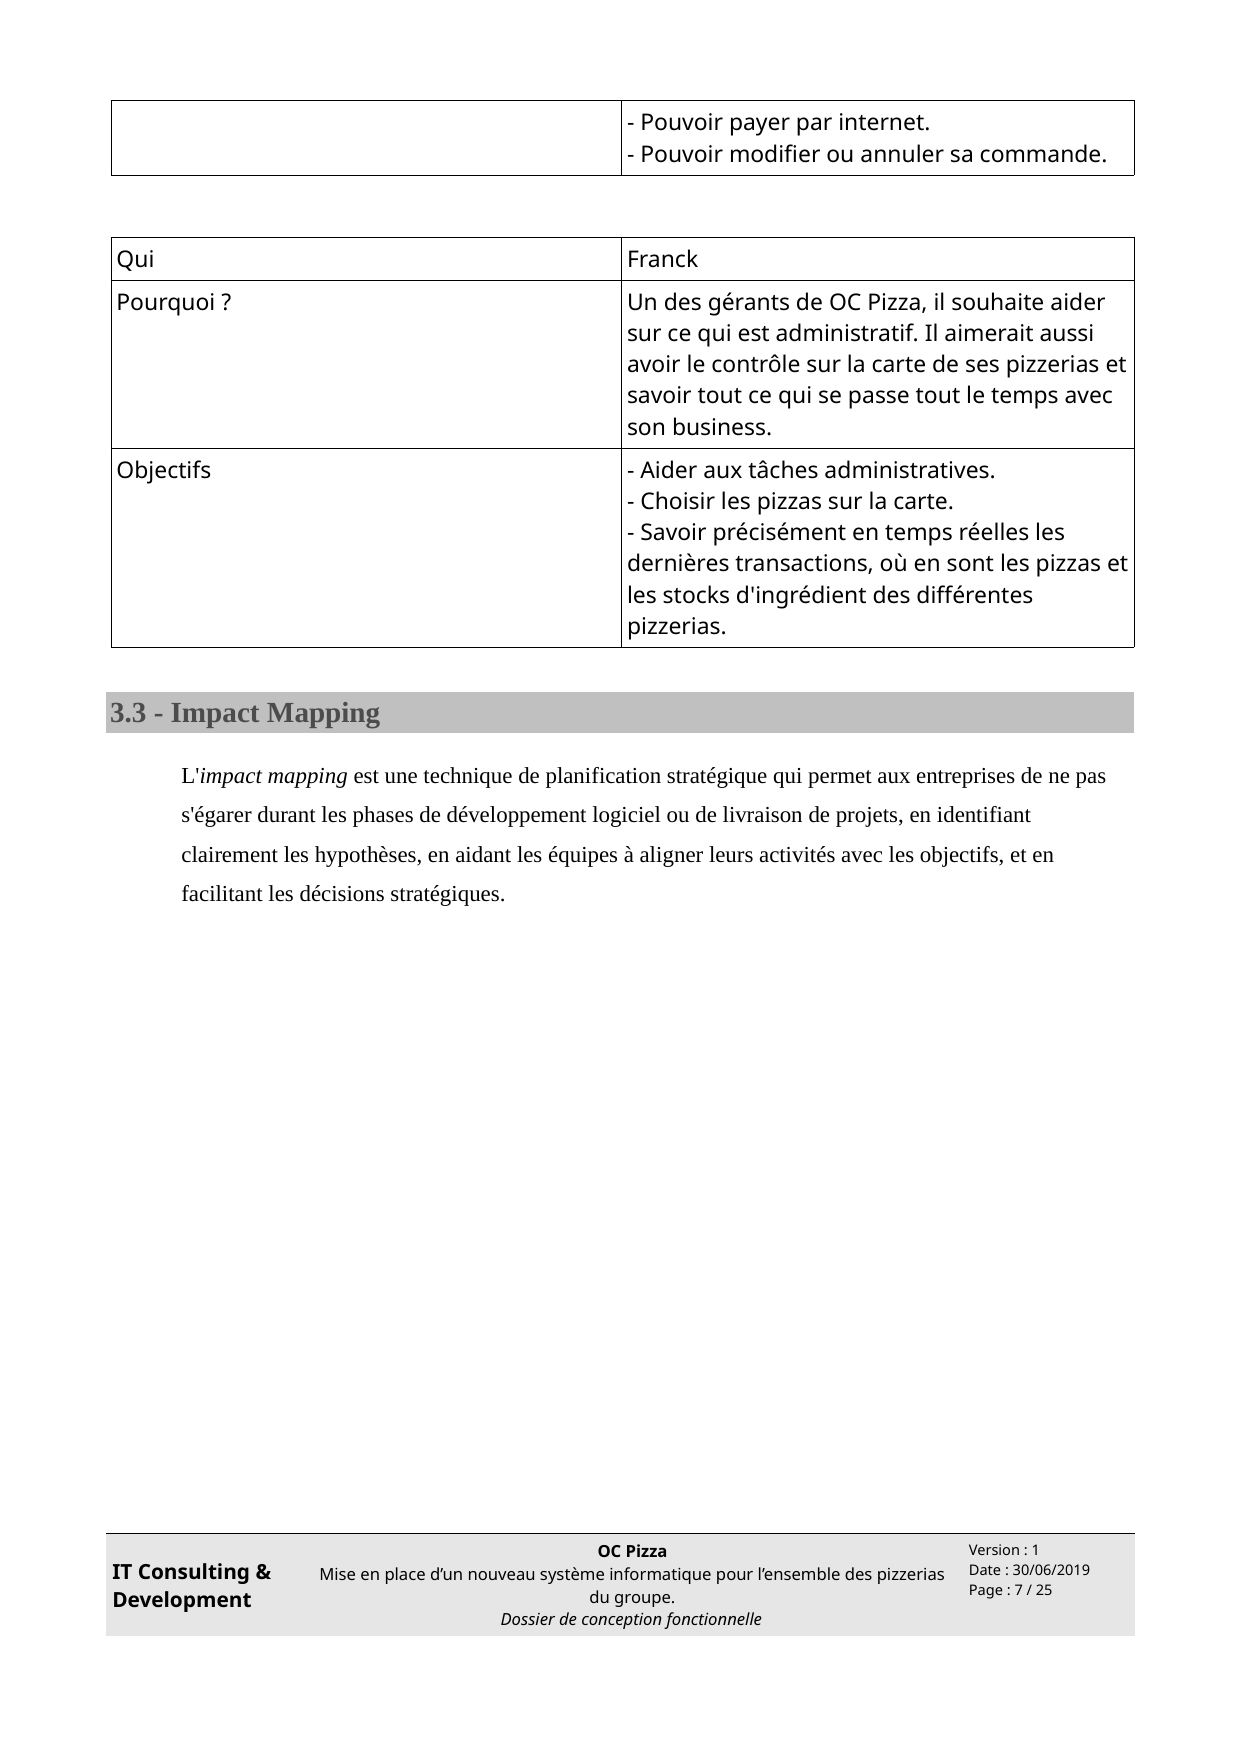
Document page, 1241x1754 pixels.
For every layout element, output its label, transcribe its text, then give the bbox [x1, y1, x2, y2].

table_cell [112, 101, 621, 174]
table_header Qui [112, 238, 621, 280]
table_cell - Pouvoir payer par internet. - Pouvoir modifier ou annuler sa commande. [622, 101, 1134, 174]
table_cell Objectifs [112, 449, 621, 647]
table_cell Pourquoi ? [112, 281, 621, 448]
table_cell - Aider aux tâches administratives. - Choisir les pizzas sur la carte. - Savoir précisément en temps réelles les dernières transactions, où en sont les pizzas et les stocks d'ingrédient des différentes pizzerias. [622, 449, 1134, 647]
subtitle Impact Mapping [107, 693, 1133, 732]
list L'impact mapping est une technique de planification stratégique qui permet aux entreprises de ne pas s'égarer durant les phases de développement logiciel ou de livraison de projets, en identifiant clairement les hypothèses, en aidant les équipes à aligner leurs activités avec les objectifs, et en facilitant les décisions stratégiques. [144, 762, 1134, 906]
table_header Franck [622, 238, 1134, 280]
table_cell Un des gérants de OC Pizza, il souhaite aider sur ce qui est administratif. Il aimerait aussi avoir le contrôle sur la carte de ses pizzerias et savoir tout ce qui se passe tout le temps avec son business. [622, 281, 1134, 448]
